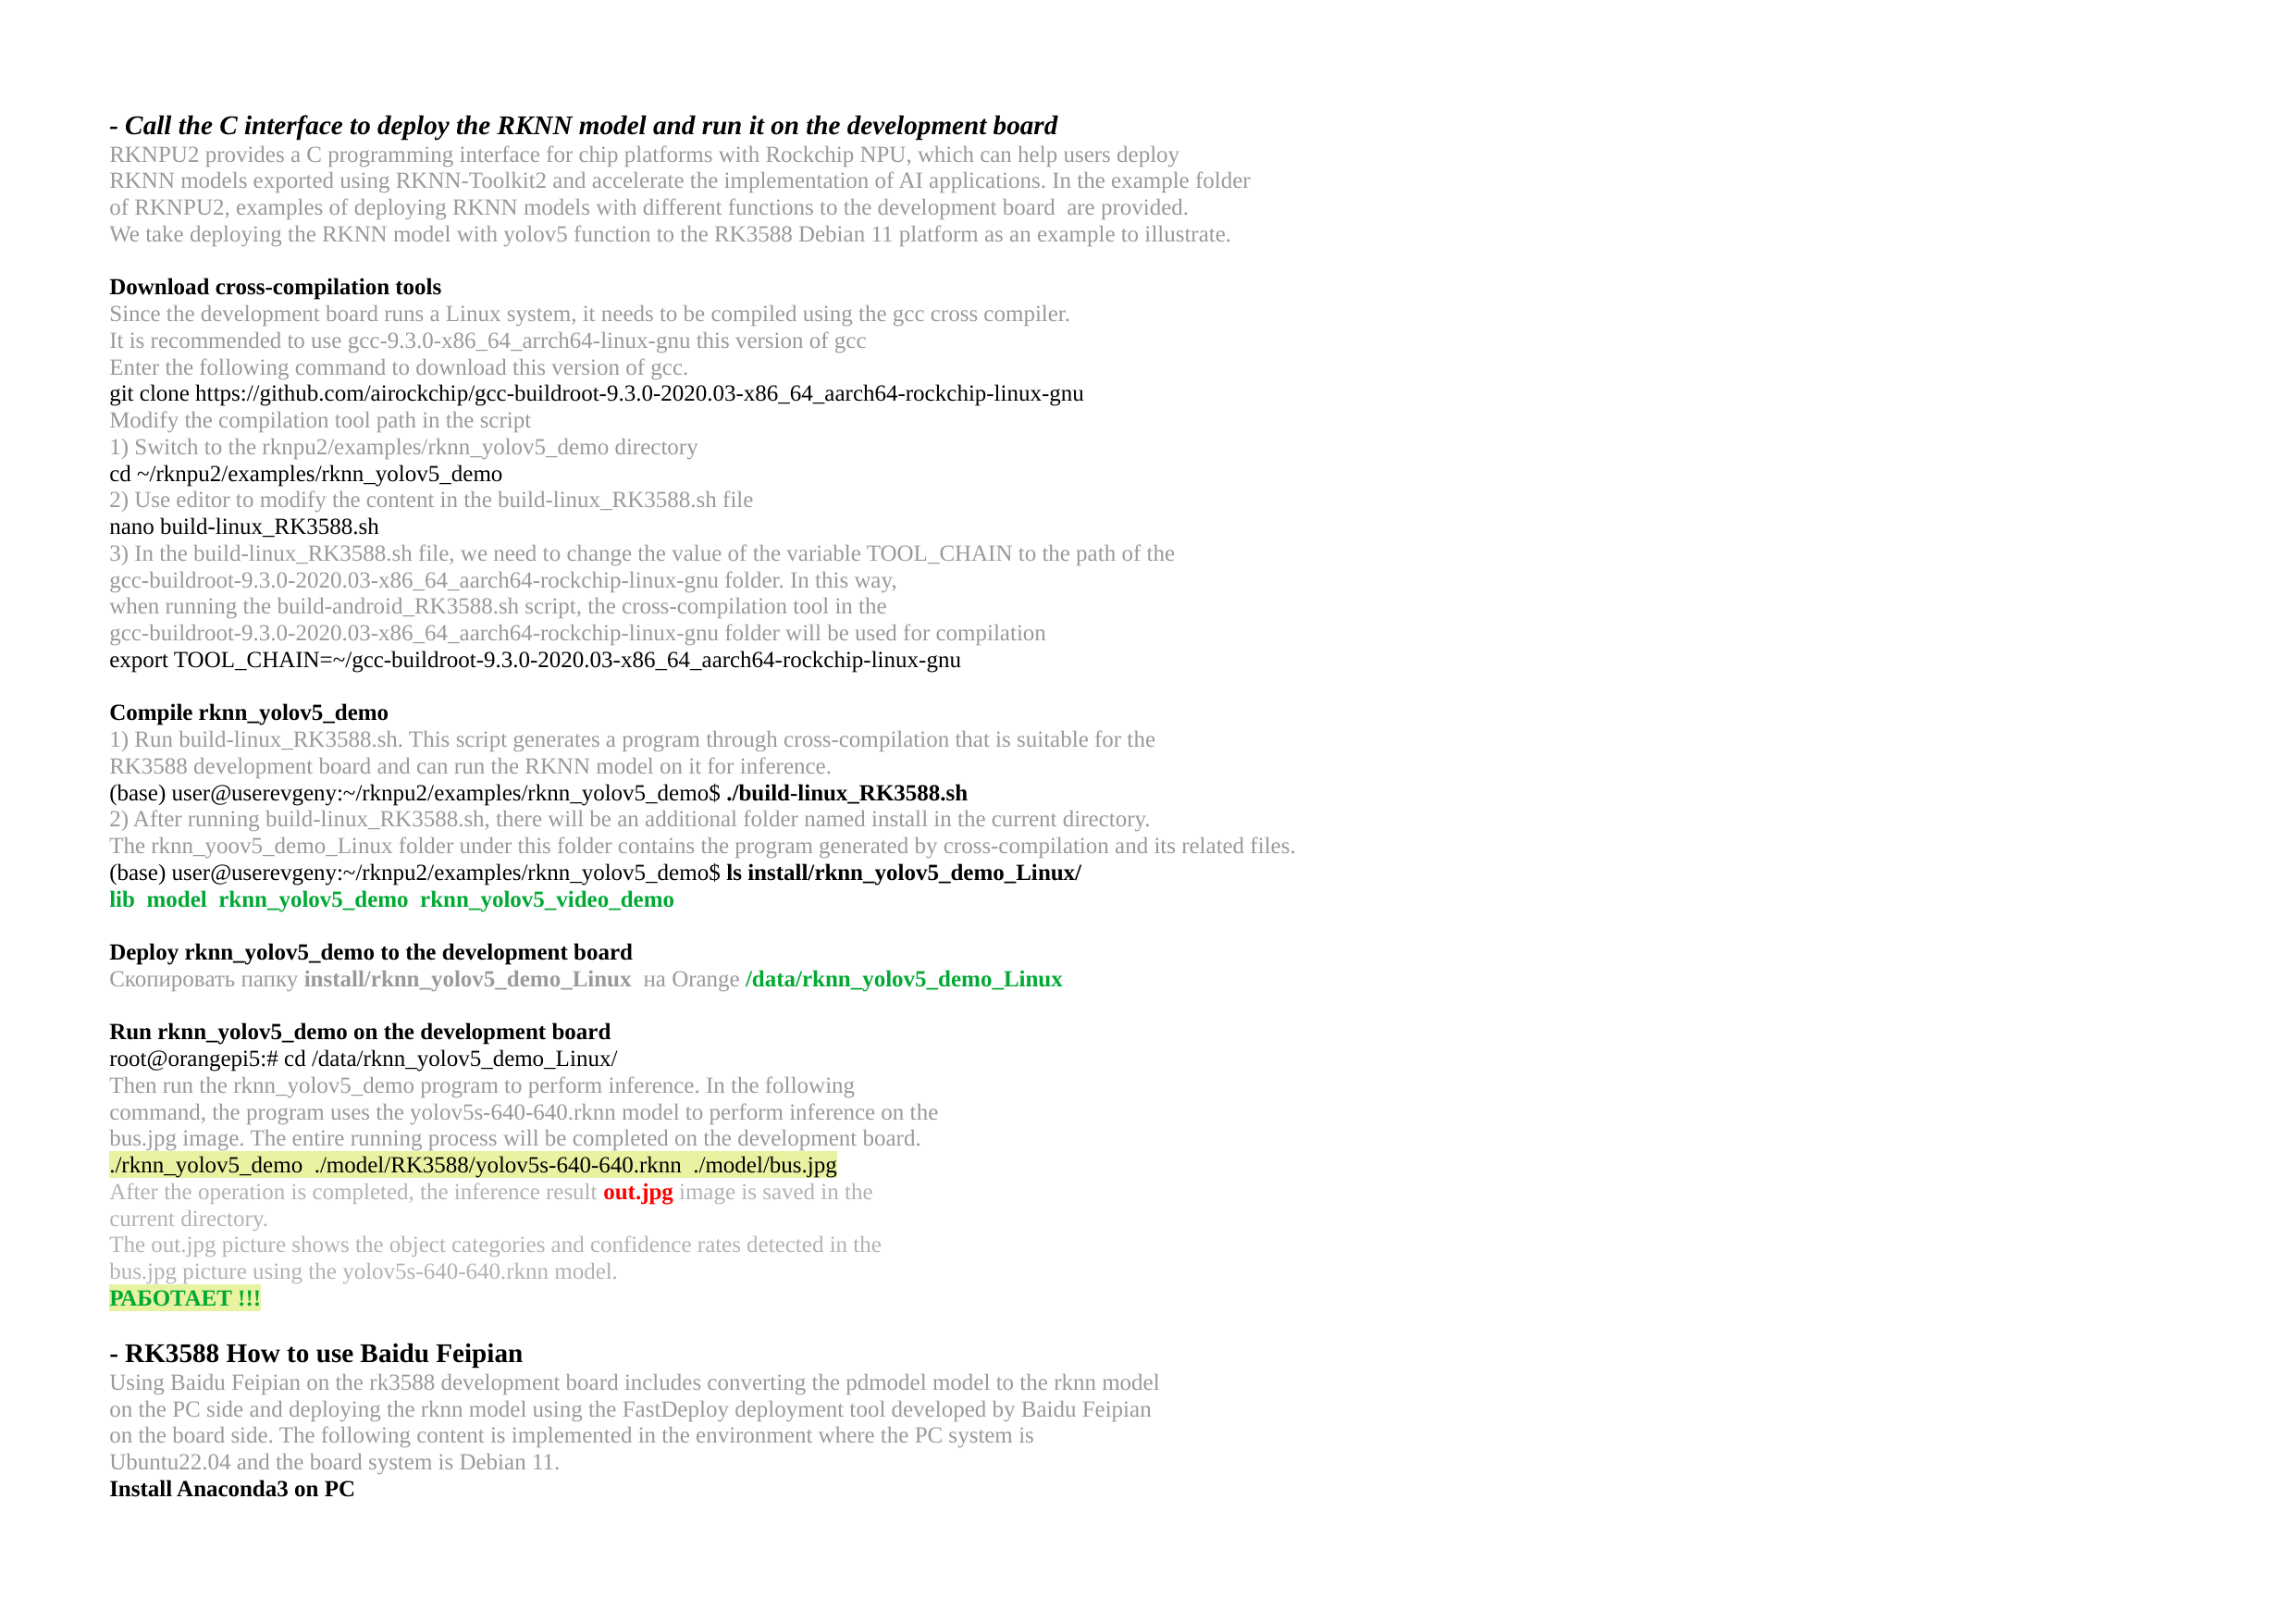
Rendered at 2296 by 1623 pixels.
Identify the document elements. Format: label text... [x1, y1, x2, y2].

text Since the development board runs a Linux system, it needs to be compiled using the gcc cross compiler. [109, 300, 2186, 327]
text on the board side. The following content is implemented in the environment where the PC system is [109, 1421, 2186, 1448]
text After the operation is completed, the inference result out.jpg image is saved in the [109, 1178, 2186, 1205]
text cd ~/rknpu2/examples/rknn_yolov5_demo [109, 460, 2186, 486]
text We take deploying the RKNN model with yolov5 function to the RK3588 Debian 11 platform as an example to illustrate. [109, 220, 2186, 247]
text ./rknn_yolov5_demo ./model/RK3588/yolov5s-640-640.rknn ./model/bus.jpg [109, 1151, 2186, 1178]
text Using Baidu Feipian on the rk3588 development board includes converting the pdmodel model to the rknn model [109, 1369, 2186, 1395]
text gcc-buildroot-9.3.0-2020.03-x86_64_aarch64-rockchip-linux-gnu folder. In this way, [109, 566, 2186, 592]
text Download cross-compilation tools [109, 273, 2186, 300]
text RKNN models exported using RKNN-Toolkit2 and accelerate the implementation of AI applications. In the example folder [109, 167, 2186, 193]
text when running the build-android_RK3588.sh script, the cross-compilation tool in the [109, 592, 2186, 619]
text nano build-linux_RK3588.sh [109, 513, 2186, 539]
text gcc-buildroot-9.3.0-2020.03-x86_64_aarch64-rockchip-linux-gnu folder will be used for compilation [109, 619, 2186, 646]
text of RKNPU2, examples of deploying RKNN models with different functions to the development board are provided. [109, 193, 2186, 220]
text 1) Switch to the rknpu2/examples/rknn_yolov5_demo directory [109, 433, 2186, 460]
text on the PC side and deploying the rknn model using the FastDeploy deployment tool developed by Baidu Feipian [109, 1395, 2186, 1421]
text Скопировать папку install/rknn_yolov5_demo_Linux на Orange /data/rknn_yolov5_demo_Linux [109, 965, 2186, 992]
text The rknn_yoov5_demo_Linux folder under this folder contains the program generated by cross-compilation and its related files. [109, 832, 2186, 859]
text 2) Use editor to modify the content in the build-linux_RK3588.sh file [109, 486, 2186, 513]
text - Call the C interface to deploy the RKNN model and run it on the development board [109, 109, 2186, 141]
text Ubuntu22.04 and the board system is Debian 11. [109, 1448, 2186, 1475]
text command, the program uses the yolov5s-640-640.rknn model to perform inference on the [109, 1098, 2186, 1124]
text Then run the rknn_yolov5_demo program to perform inference. In the following [109, 1072, 2186, 1098]
text (base) user@userevgeny:~/rknpu2/examples/rknn_yolov5_demo$ ls install/rknn_yolov5_demo_Linux/ [109, 859, 2186, 886]
text RK3588 development board and can run the RKNN model on it for inference. [109, 752, 2186, 779]
text Install Anaconda3 on PC [109, 1475, 2186, 1502]
text git clone https://github.com/airockchip/gcc-buildroot-9.3.0-2020.03-x86_64_aarch64-rockchip-linux-gnu [109, 379, 2186, 406]
text РАБОТАЕТ !!! [109, 1284, 2186, 1311]
text bus.jpg image. The entire running process will be completed on the development board. [109, 1124, 2186, 1151]
text 2) After running build-linux_RK3588.sh, there will be an additional folder named install in the current directory. [109, 805, 2186, 832]
text RKNPU2 provides a C programming interface for chip platforms with Rockchip NPU, which can help users deploy [109, 141, 2186, 167]
text Run rknn_yolov5_demo on the development board [109, 1018, 2186, 1045]
text 3) In the build-linux_RK3588.sh file, we need to change the value of the variable TOOL_CHAIN to the path of the [109, 539, 2186, 566]
text (base) user@userevgeny:~/rknpu2/examples/rknn_yolov5_demo$ ./build-linux_RK3588.sh [109, 779, 2186, 805]
text bus.jpg picture using the yolov5s-640-640.rknn model. [109, 1258, 2186, 1284]
text Deploy rknn_yolov5_demo to the development board [109, 938, 2186, 965]
text Modify the compilation tool path in the script [109, 406, 2186, 433]
text - RK3588 How to use Baidu Feipian [109, 1337, 2186, 1369]
text export TOOL_CHAIN=~/gcc-buildroot-9.3.0-2020.03-x86_64_aarch64-rockchip-linux-gnu [109, 646, 2186, 673]
text lib model rknn_yolov5_demo rknn_yolov5_video_demo [109, 886, 2186, 911]
text It is recommended to use gcc-9.3.0-x86_64_arrch64-linux-gnu this version of gcc [109, 327, 2186, 353]
text The out.jpg picture shows the object categories and confidence rates detected in the [109, 1231, 2186, 1258]
text current directory. [109, 1205, 2186, 1231]
text 1) Run build-linux_RK3588.sh. This script generates a program through cross-compilation that is suitable for the [109, 725, 2186, 752]
text Enter the following command to download this version of gcc. [109, 353, 2186, 379]
text Compile rknn_yolov5_demo [109, 699, 2186, 725]
text root@orangepi5:# cd /data/rknn_yolov5_demo_Linux/ [109, 1045, 2186, 1072]
